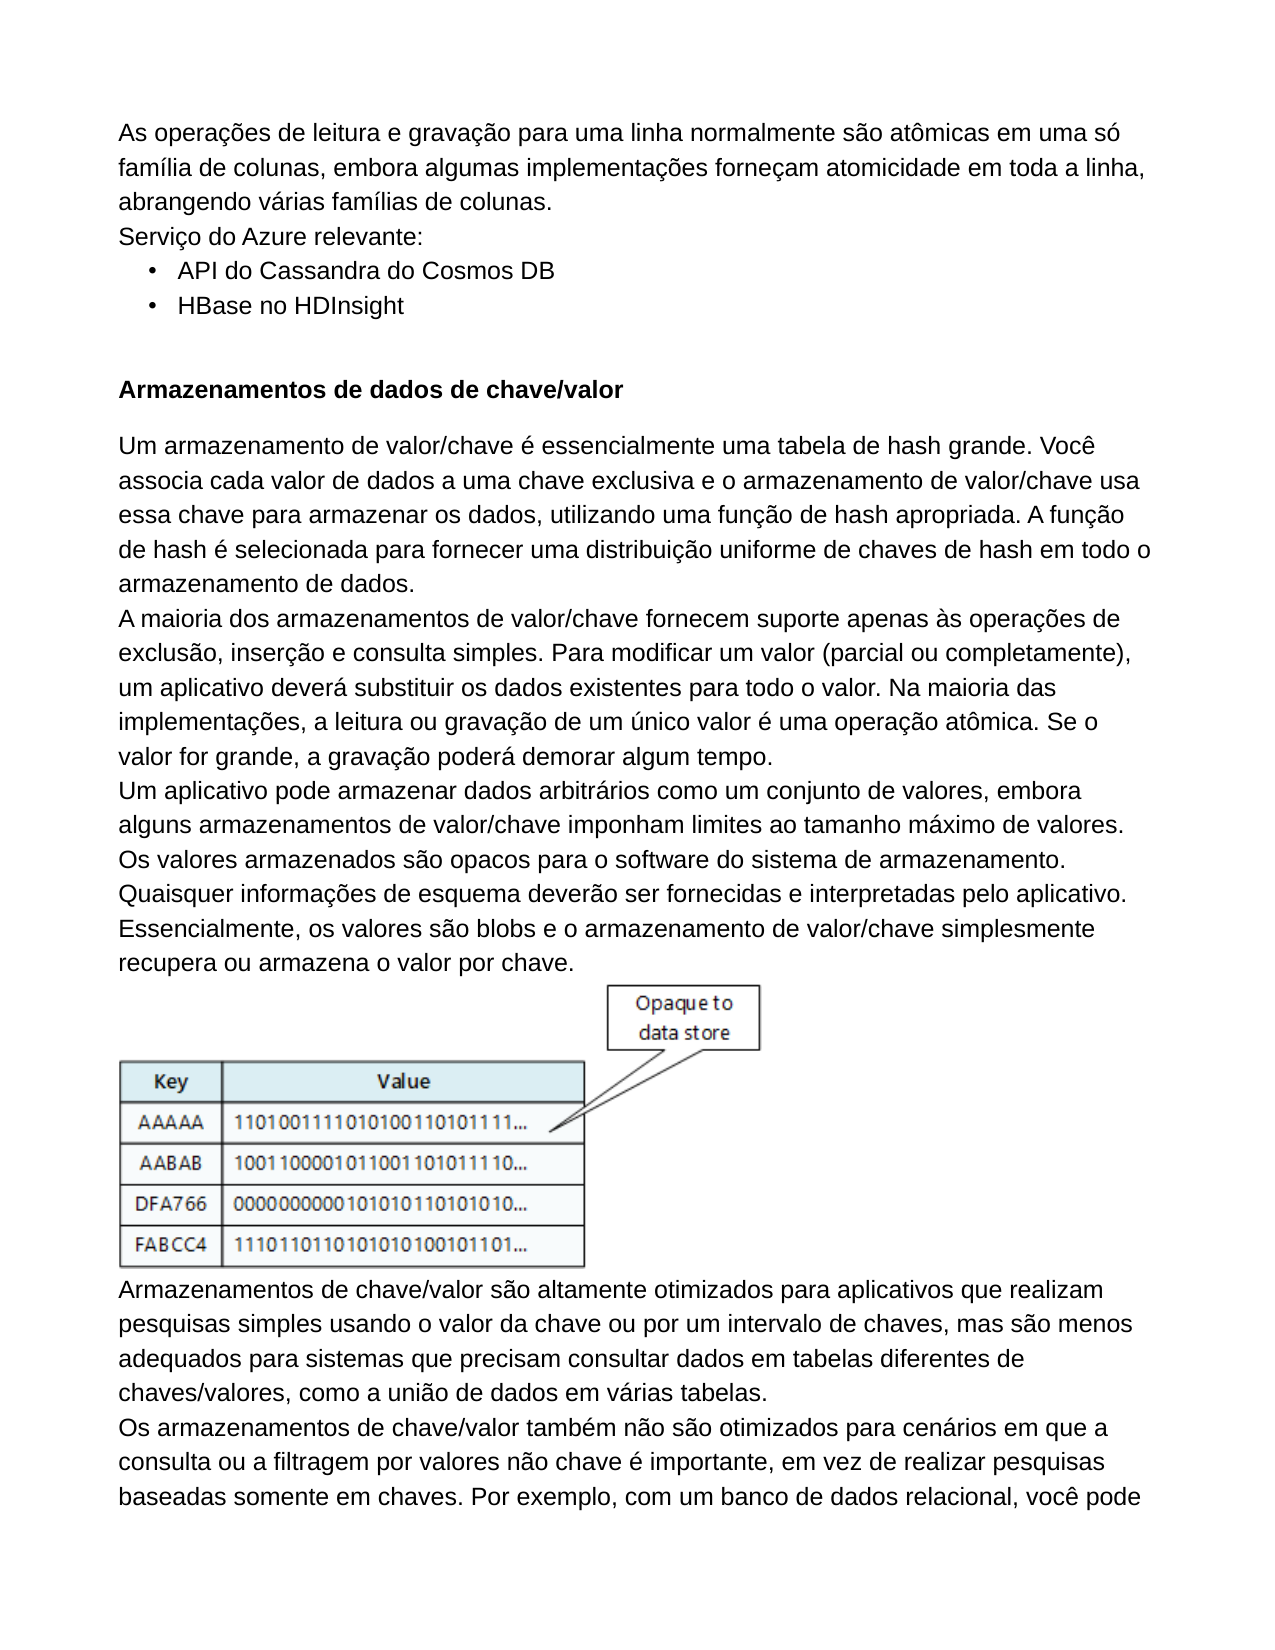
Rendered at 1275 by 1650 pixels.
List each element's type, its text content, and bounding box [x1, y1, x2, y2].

list HBase no HDInsight [148, 291, 1157, 319]
list API do Cassandra do Cosmos DB [148, 256, 1157, 285]
text Os armazenamentos de chave/valor também não são otimizados para cenários em que a consulta ou a filtragem por valores não chave é importante, em vez de realizar pesquisas baseadas somente em chaves. Por exemplo, com um banco de dados relacional, você pode [118, 1412, 1157, 1510]
text Um aplicativo pode armazenar dados arbitrários como um conjunto de valores, embora alguns armazenamentos de valor/chave imponham limites ao tamanho máximo de valores. Os valores armazenados são opacos para o software do sistema de armazenamento. Quaisquer informações de esquema deverão ser fornecidas e interpretadas pelo aplicativo. Essencialmente, os valores são blobs e o armazenamento de valor/chave simplesmente recupera ou armazena o valor por chave. [118, 776, 1157, 977]
text A maioria dos armazenamentos de valor/chave fornecem suporte apenas às operações de exclusão, inserção e consulta simples. Para modificar um valor (parcial ou completamente), um aplicativo deverá substituir os dados existentes para todo o valor. Na maioria das implementações, a leitura ou gravação de um único valor é uma operação atômica. Se o valor for grande, a gravação poderá demorar algum tempo. [118, 604, 1157, 770]
picture [118, 982, 762, 1269]
text As operações de leitura e gravação para uma linha normalmente são atômicas em uma só família de colunas, embora algumas implementações forneçam atomicidade em toda a linha, abrangendo várias famílias de colunas. [118, 118, 1157, 216]
text Um armazenamento de valor/chave é essencialmente uma tabela de hash grande. Você associa cada valor de dados a uma chave exclusiva e o armazenamento de valor/chave usa essa chave para armazenar os dados, utilizando uma função de hash apropriada. A função de hash é selecionada para fornecer uma distribuição uniforme de chaves de hash em todo o armazenamento de dados. [118, 431, 1157, 598]
text Serviço do Azure relevante: [118, 222, 1157, 250]
subtitle Armazenamentos de dados de chave/valor [118, 375, 1157, 404]
text Armazenamentos de chave/valor são altamente otimizados para aplicativos que realizam pesquisas simples usando o valor da chave ou por um intervalo de chaves, mas são menos adequados para sistemas que precisam consultar dados em tabelas diferentes de chaves/valores, como a união de dados em várias tabelas. [118, 1274, 1157, 1407]
